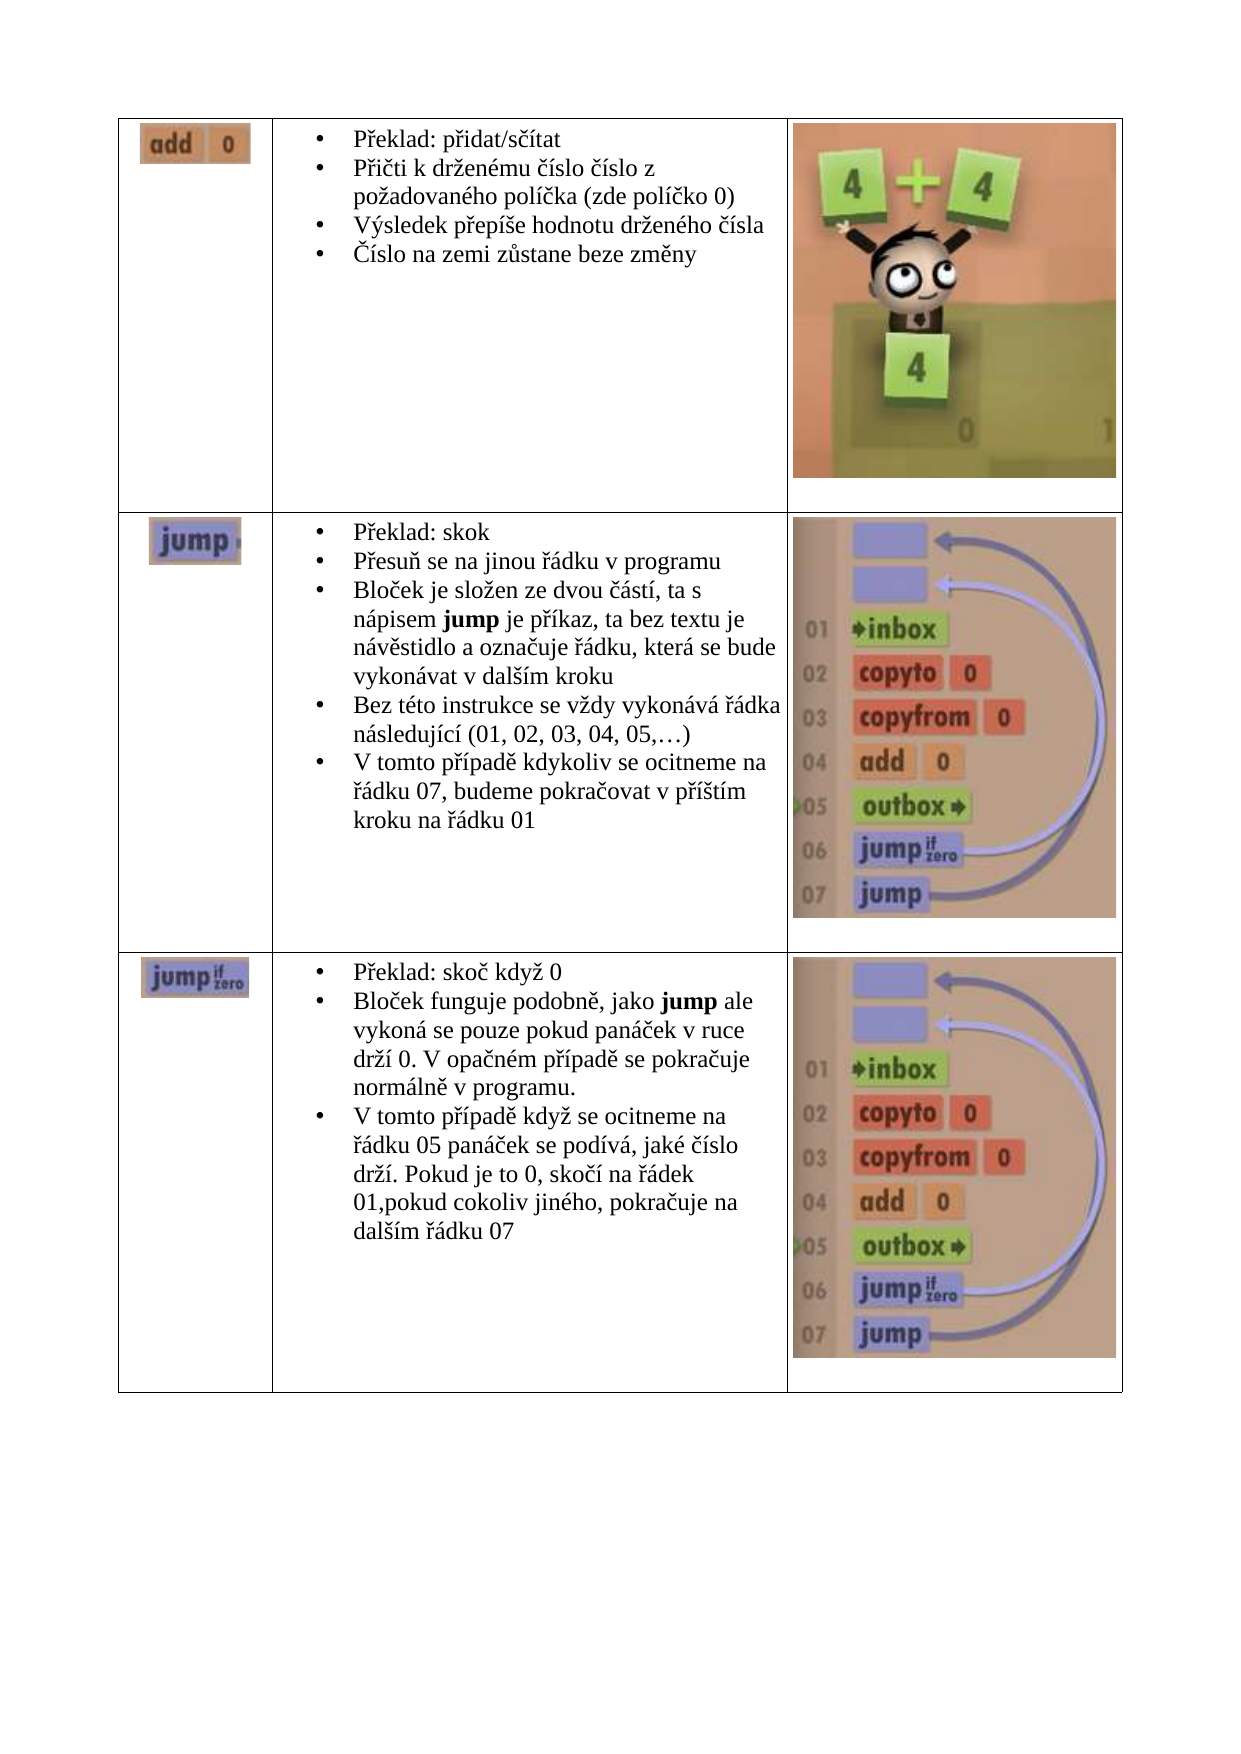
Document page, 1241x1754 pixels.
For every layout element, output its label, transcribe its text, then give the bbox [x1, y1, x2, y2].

picture [148, 517, 242, 565]
table_cell [788, 119, 1122, 512]
picture [139, 123, 251, 164]
table_cell [119, 119, 272, 512]
table_cell [788, 513, 1122, 952]
picture [141, 957, 250, 998]
picture [793, 957, 1117, 1358]
table_cell [119, 953, 272, 1392]
picture [793, 123, 1117, 478]
table_cell Překlad: přidat/sčítat Přičti k drženému číslo číslo z požadovaného políčka (zde políčko 0) Výsledek přepíše hodnotu drženého čísla Číslo na zemi zůstane beze změny [273, 119, 787, 512]
table_cell [788, 953, 1122, 1392]
table_cell [119, 513, 272, 952]
picture [793, 517, 1117, 918]
table_cell Překlad: skoč když 0 Bloček funguje podobně, jako jump ale vykoná se pouze pokud panáček v ruce drží 0. V opačném případě se pokračuje normálně v programu. V tomto případě když se ocitneme na řádku 05 panáček se podívá, jaké číslo drží. Pokud je to 0, skočí na řádek 01,pokud cokoliv jiného, pokračuje na dalším řádku 07 [273, 953, 787, 1392]
table_cell Překlad: skok Přesuň se na jinou řádku v programu Bloček je složen ze dvou částí, ta s nápisem jump je příkaz, ta bez textu je návěstidlo a označuje řádku, která se bude vykonávat v dalším kroku Bez této instrukce se vždy vykonává řádka následující (01, 02, 03, 04, 05,…) V tomto případě kdykoliv se ocitneme na řádku 07, budeme pokračovat v příštím kroku na řádku 01 [273, 513, 787, 952]
